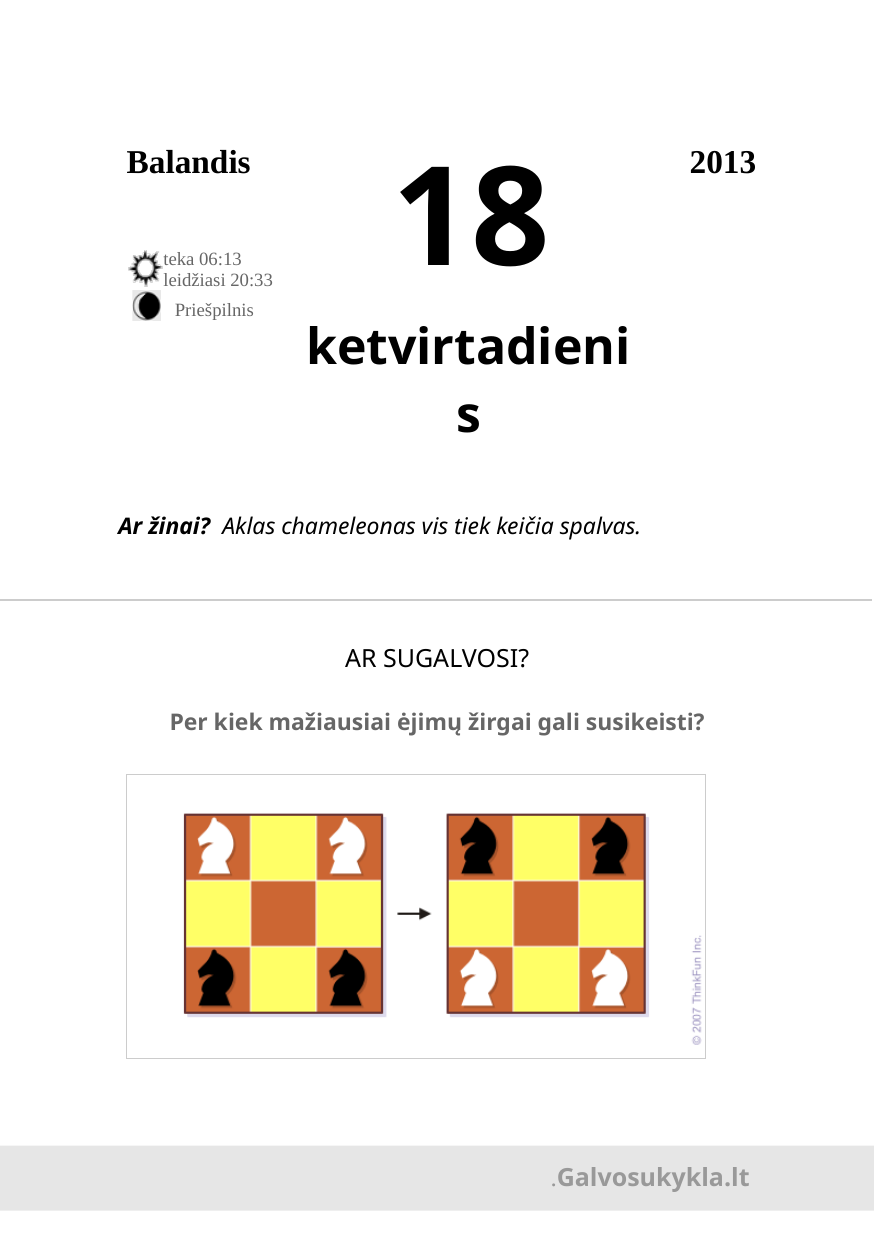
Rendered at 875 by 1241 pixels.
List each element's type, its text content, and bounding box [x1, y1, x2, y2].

table_header Priešpilnis [118, 288, 298, 448]
table_header Balandis teka 06:13 leidžiasi 20:33 [118, 118, 298, 287]
table_header 18 ketvirtadienis [299, 118, 638, 448]
picture [127, 775, 705, 1058]
text AR SUGALVOSI? [118, 641, 756, 675]
table_header 2013 [638, 118, 756, 448]
text Ar žinai? Aklas chameleonas vis tiek keičia spalvas. [118, 510, 756, 541]
text Per kiek mažiausiai ėjimų žirgai gali susikeisti? [118, 706, 756, 766]
